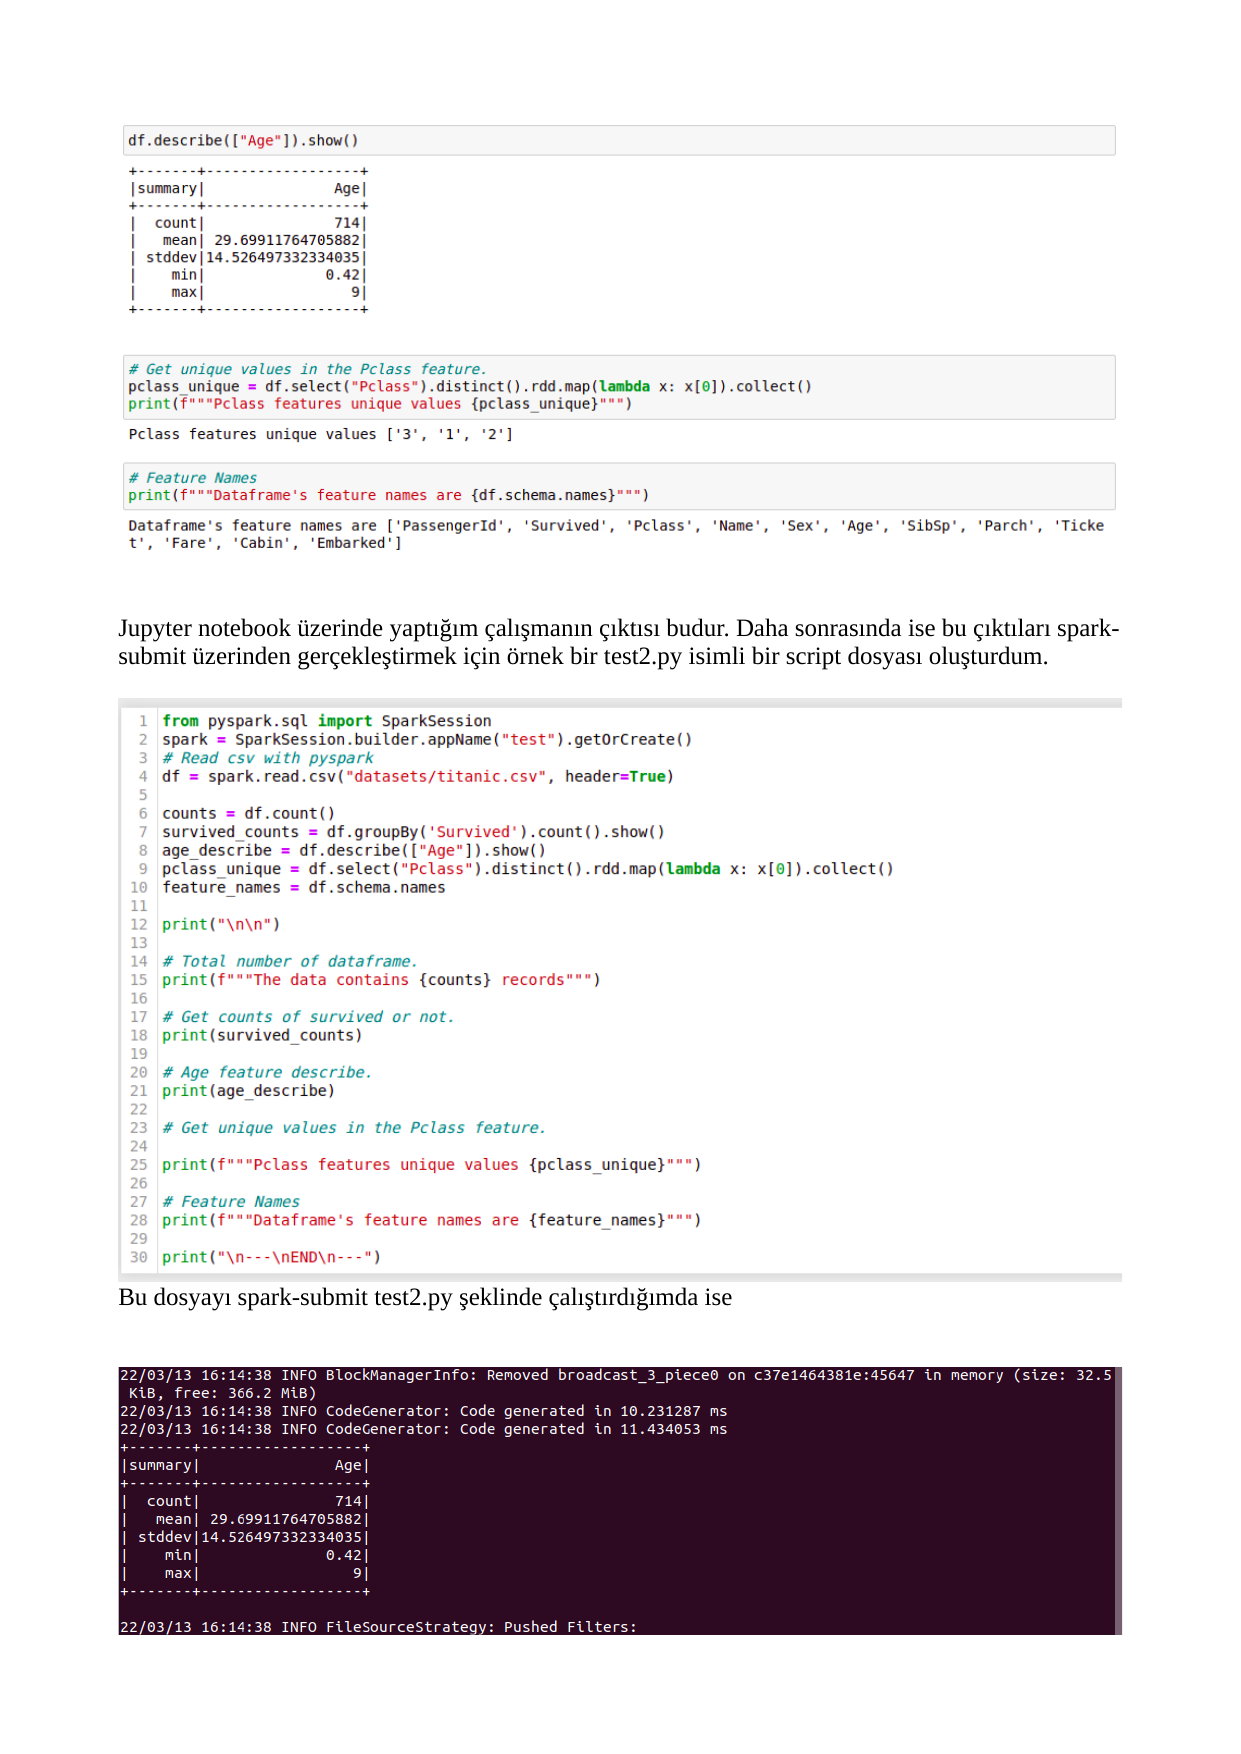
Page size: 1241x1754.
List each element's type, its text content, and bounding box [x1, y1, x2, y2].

text Jupyter notebook üzerinde yaptığım çalışmanın çıktısı budur. Daha sonrasında ise bu çıktıları spark-submit üzerinden gerçekleştirmek için örnek bir test2.py isimli bir script dosyası oluşturdum. [118, 613, 1122, 670]
picture [118, 698, 1123, 1282]
picture [118, 1367, 1123, 1635]
text Bu dosyayı spark-submit test2.py şeklinde çalıştırdığımda ise [118, 1282, 1122, 1310]
picture [118, 118, 1123, 556]
